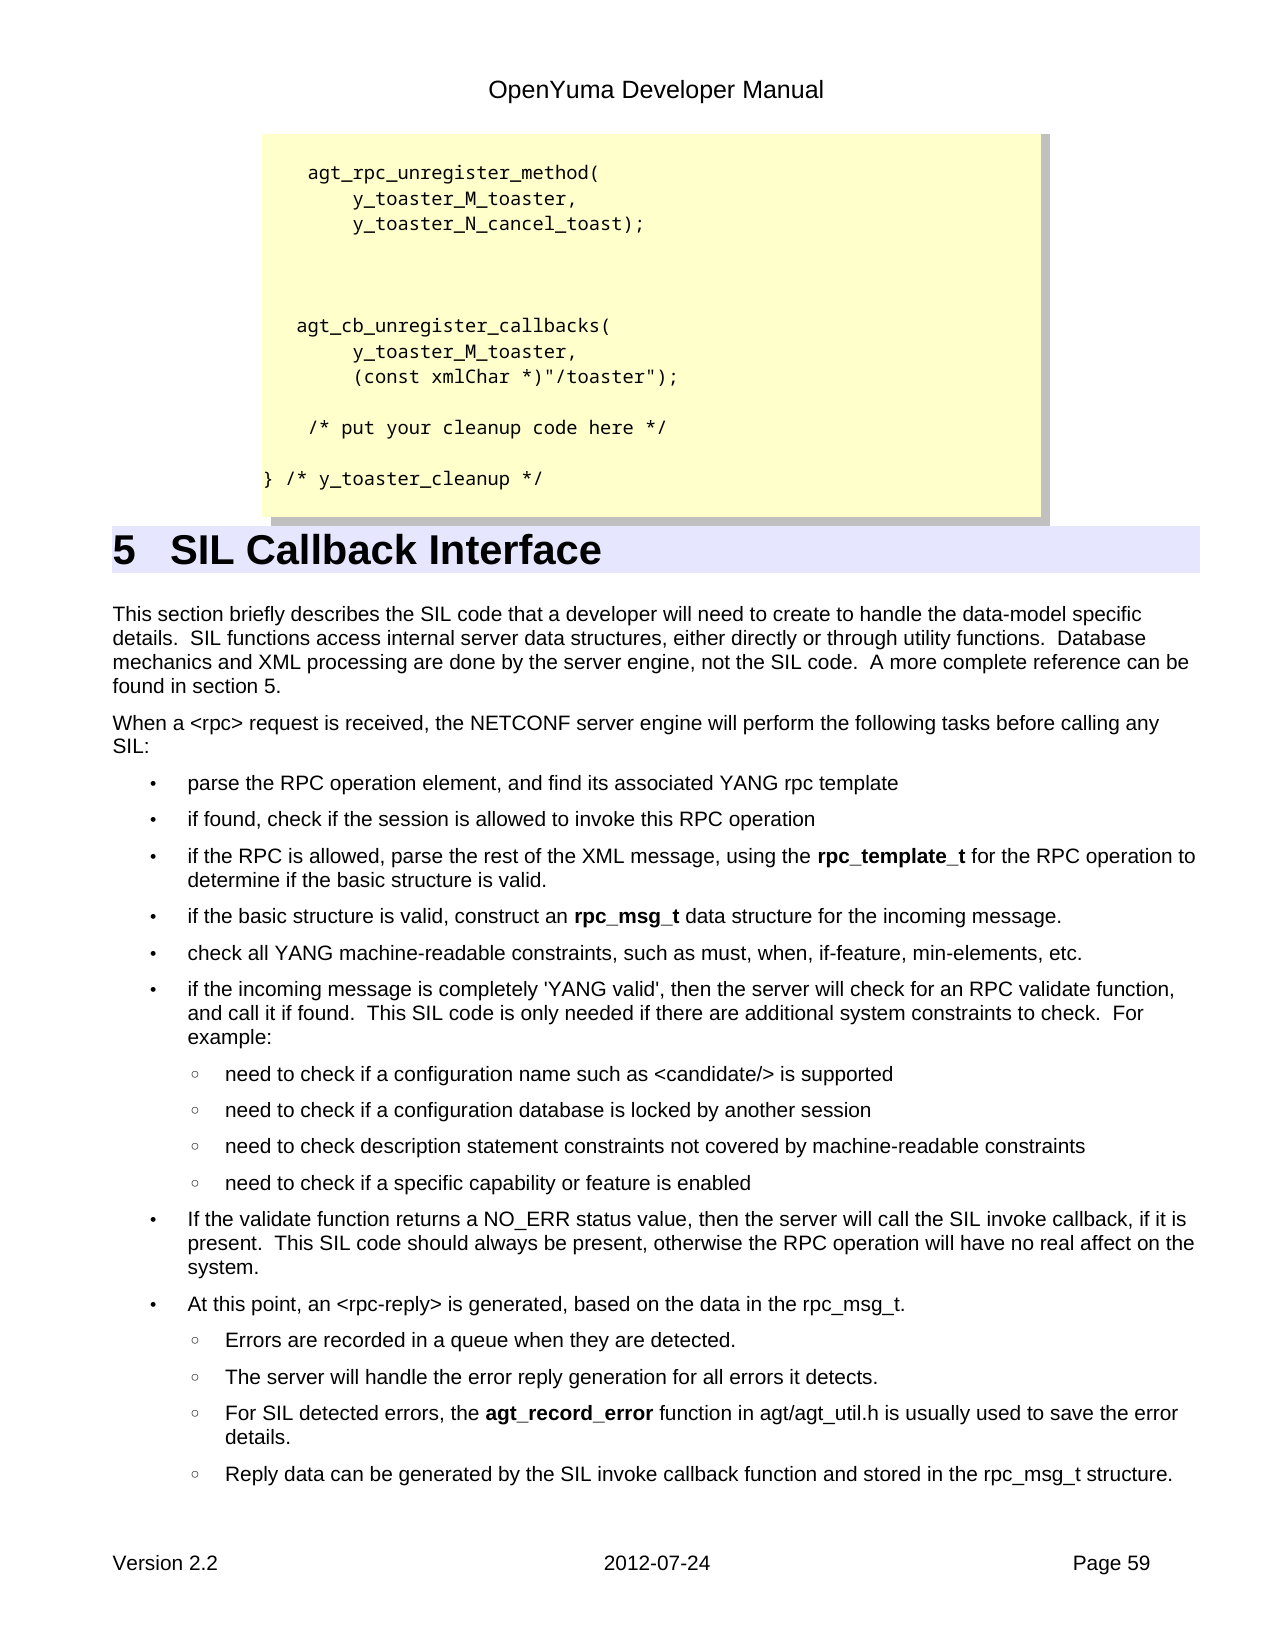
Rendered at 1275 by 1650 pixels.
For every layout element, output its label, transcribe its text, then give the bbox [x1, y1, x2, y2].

text agt_cb_unregister_callbacks( [262, 312, 1041, 338]
text When a <rpc> request is received, the NETCONF server engine will perform the following tasks before calling any SIL: [112, 710, 1200, 758]
list need to check description statement constraints not covered by machine-readable constraints [187, 1134, 1200, 1158]
list If the validate function returns a NO_ERR status value, then the server will call the SIL invoke callback, if it is present. This SIL code should always be present, otherwise the RPC operation will have no real affect on the system. [150, 1207, 1200, 1279]
text y_toaster_M_toaster, [262, 185, 1041, 210]
text agt_rpc_unregister_method( [262, 159, 1041, 185]
text This section briefly describes the SIL code that a developer will need to create to handle the data-model specific details. SIL functions access internal server data structures, either directly or through utility functions. Database mechanics and XML processing are done by the server engine, not the SIL code. A more complete reference can be found in section 5. [112, 602, 1200, 698]
subtitle SIL Callback Interface [112, 526, 1200, 573]
list need to check if a specific capability or feature is enabled [187, 1171, 1200, 1195]
list Errors are recorded in a queue when they are detected. [187, 1328, 1200, 1352]
list if the incoming message is completely 'YANG valid', then the server will check for an RPC validate function, and call it if found. This SIL code is only needed if there are additional system constraints to check. For example: [150, 977, 1200, 1049]
text (const xmlChar *)"/toaster"); [262, 363, 1041, 389]
list need to check if a configuration database is locked by another session [187, 1098, 1200, 1122]
list check all YANG machine-readable constraints, such as must, when, if-feature, min-elements, etc. [150, 941, 1200, 964]
text } /* y_toaster_cleanup */ [262, 466, 1041, 491]
list if found, check if the session is allowed to invoke this RPC operation [150, 807, 1200, 831]
list The server will handle the error reply generation for all errors it detects. [187, 1364, 1200, 1388]
text y_toaster_N_cancel_toast); [262, 210, 1041, 236]
list need to check if a configuration name such as <candidate/> is supported [187, 1061, 1200, 1085]
list For SIL detected errors, the agt_record_error function in agt/agt_util.h is usually used to save the error details. [187, 1401, 1200, 1449]
text y_toaster_M_toaster, [262, 338, 1041, 363]
list Reply data can be generated by the SIL invoke callback function and stored in the rpc_msg_t structure. [187, 1461, 1200, 1485]
list if the RPC is allowed, parse the rest of the XML message, using the rpc_template_t for the RPC operation to determine if the basic structure is valid. [150, 844, 1200, 892]
text /* put your cleanup code here */ [262, 414, 1041, 440]
list parse the RPC operation element, and find its associated YANG rpc template [150, 771, 1200, 795]
list if the basic structure is valid, construct an rpc_msg_t data structure for the incoming message. [150, 904, 1200, 928]
list At this point, an <rpc-reply> is generated, based on the data in the rpc_msg_t. [150, 1292, 1200, 1316]
